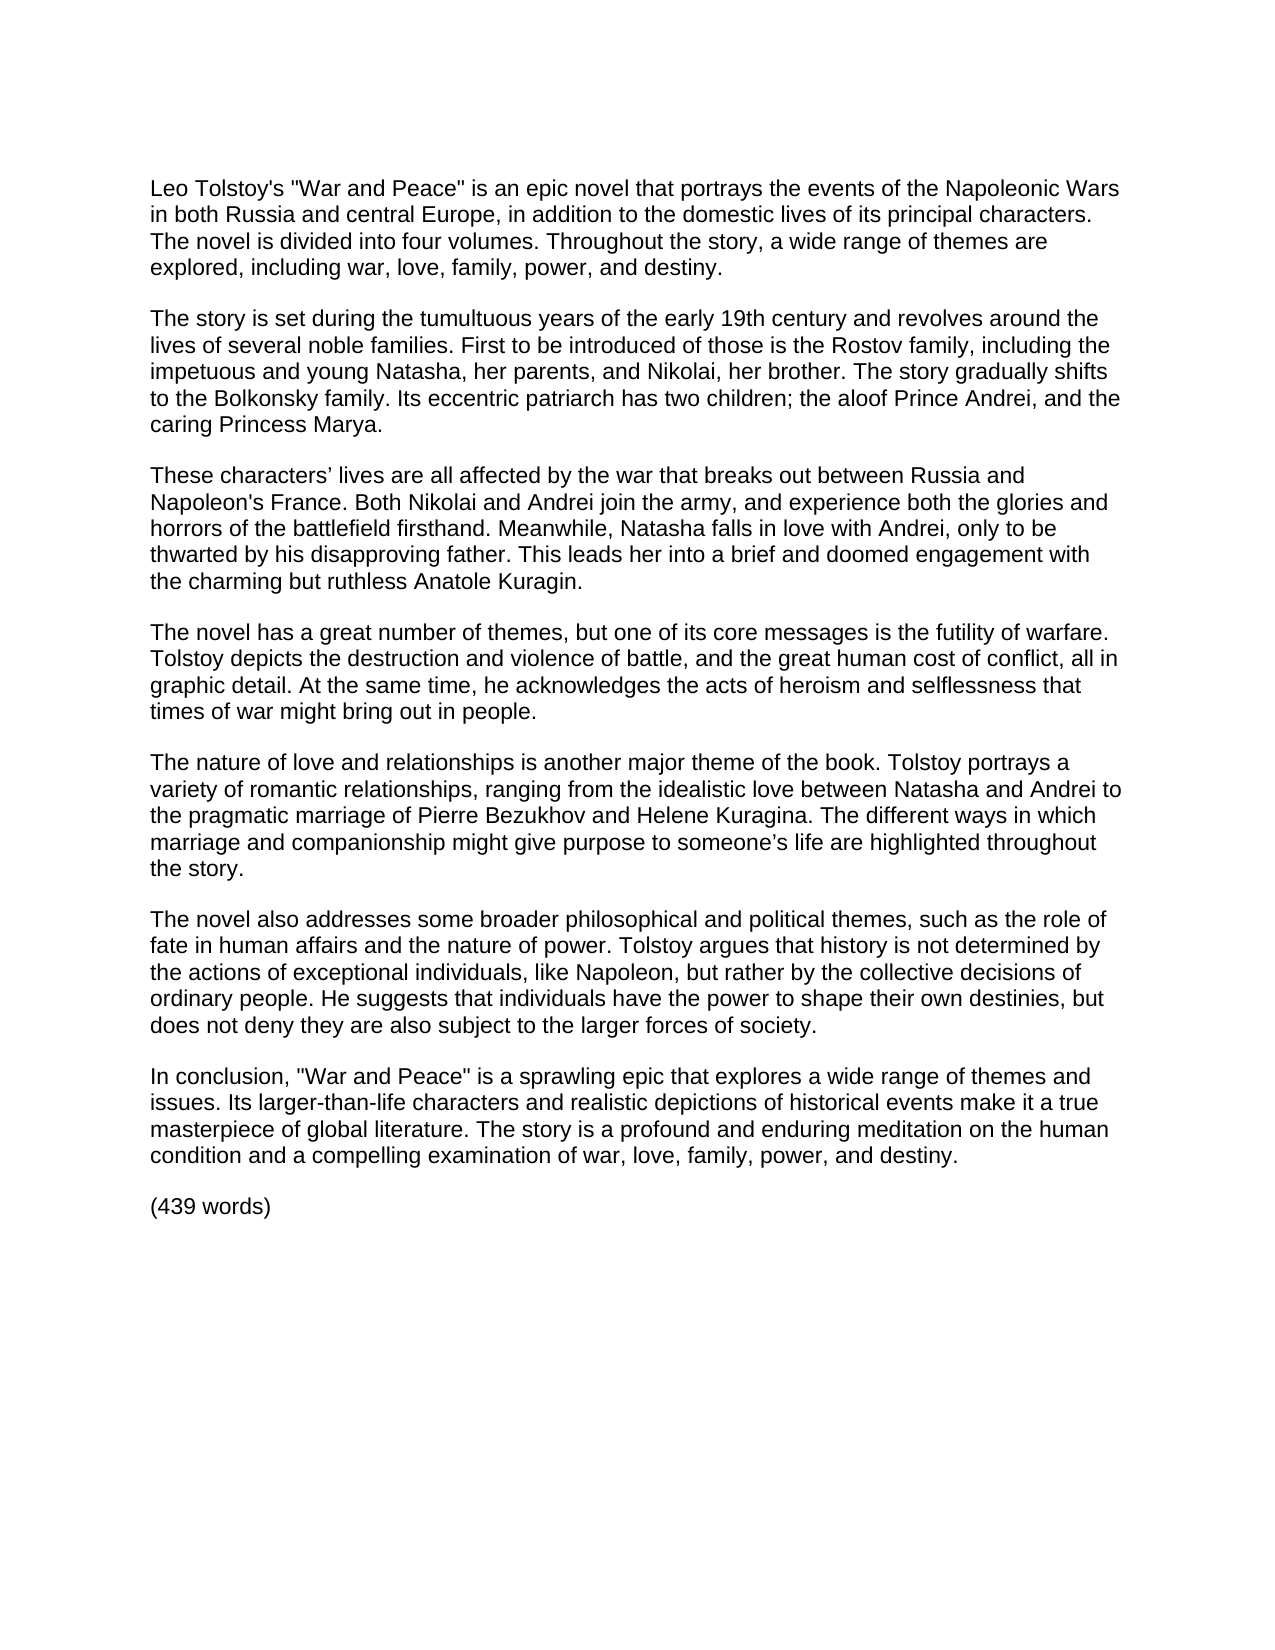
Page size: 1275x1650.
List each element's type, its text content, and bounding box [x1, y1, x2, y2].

text Leo Tolstoy's "War and Peace" is an epic novel that portrays the events of the Napoleonic Wars in both Russia and central Europe, in addition to the domestic lives of its principal characters. The novel is divided into four volumes. Throughout the story, a wide range of themes are explored, including war, love, family, power, and destiny. [150, 175, 1125, 280]
text The novel has a great number of themes, but one of its core messages is the futility of warfare. Tolstoy depicts the destruction and violence of battle, and the great human cost of conflict, all in graphic detail. At the same time, he acknowledges the acts of heroism and selflessness that times of war might bring out in people. [150, 619, 1125, 724]
text The novel also addresses some broader philosophical and political themes, such as the role of fate in human affairs and the nature of power. Tolstoy argues that history is not determined by the actions of exceptional individuals, like Napoleon, but rather by the collective decisions of ordinary people. He suggests that individuals have the power to shape their own destinies, but does not deny they are also subject to the larger forces of society. [150, 906, 1125, 1038]
text In conclusion, "War and Peace" is a sprawling epic that explores a wide range of themes and issues. Its larger-than-life characters and realistic depictions of historical events make it a true masterpiece of global literature. The story is a profound and enduring meditation on the human condition and a compelling examination of war, love, family, power, and destiny. [150, 1063, 1125, 1168]
text These characters’ lives are all affected by the war that breaks out between Russia and Napoleon's France. Both Nikolai and Andrei join the army, and experience both the glories and horrors of the battlefield firsthand. Meanwhile, Natasha falls in love with Andrei, only to be thwarted by his disapproving father. This leads her into a brief and doomed engagement with the charming but ruthless Anatole Kuragin. [150, 462, 1125, 594]
text (439 words) [150, 1193, 1125, 1220]
text The nature of love and relationships is another major theme of the book. Tolstoy portrays a variety of romantic relationships, ranging from the idealistic love between Natasha and Andrei to the pragmatic marriage of Pierre Bezukhov and Helene Kuragina. The different ways in which marriage and companionship might give purpose to someone’s life are highlighted throughout the story. [150, 749, 1125, 881]
text The story is set during the tumultuous years of the early 19th century and revolves around the lives of several noble families. First to be introduced of those is the Rostov family, including the impetuous and young Natasha, her parents, and Nikolai, her brother. The story gradually shifts to the Bolkonsky family. Its eccentric patriarch has two children; the aloof Prince Andrei, and the caring Princess Marya. [150, 305, 1125, 437]
